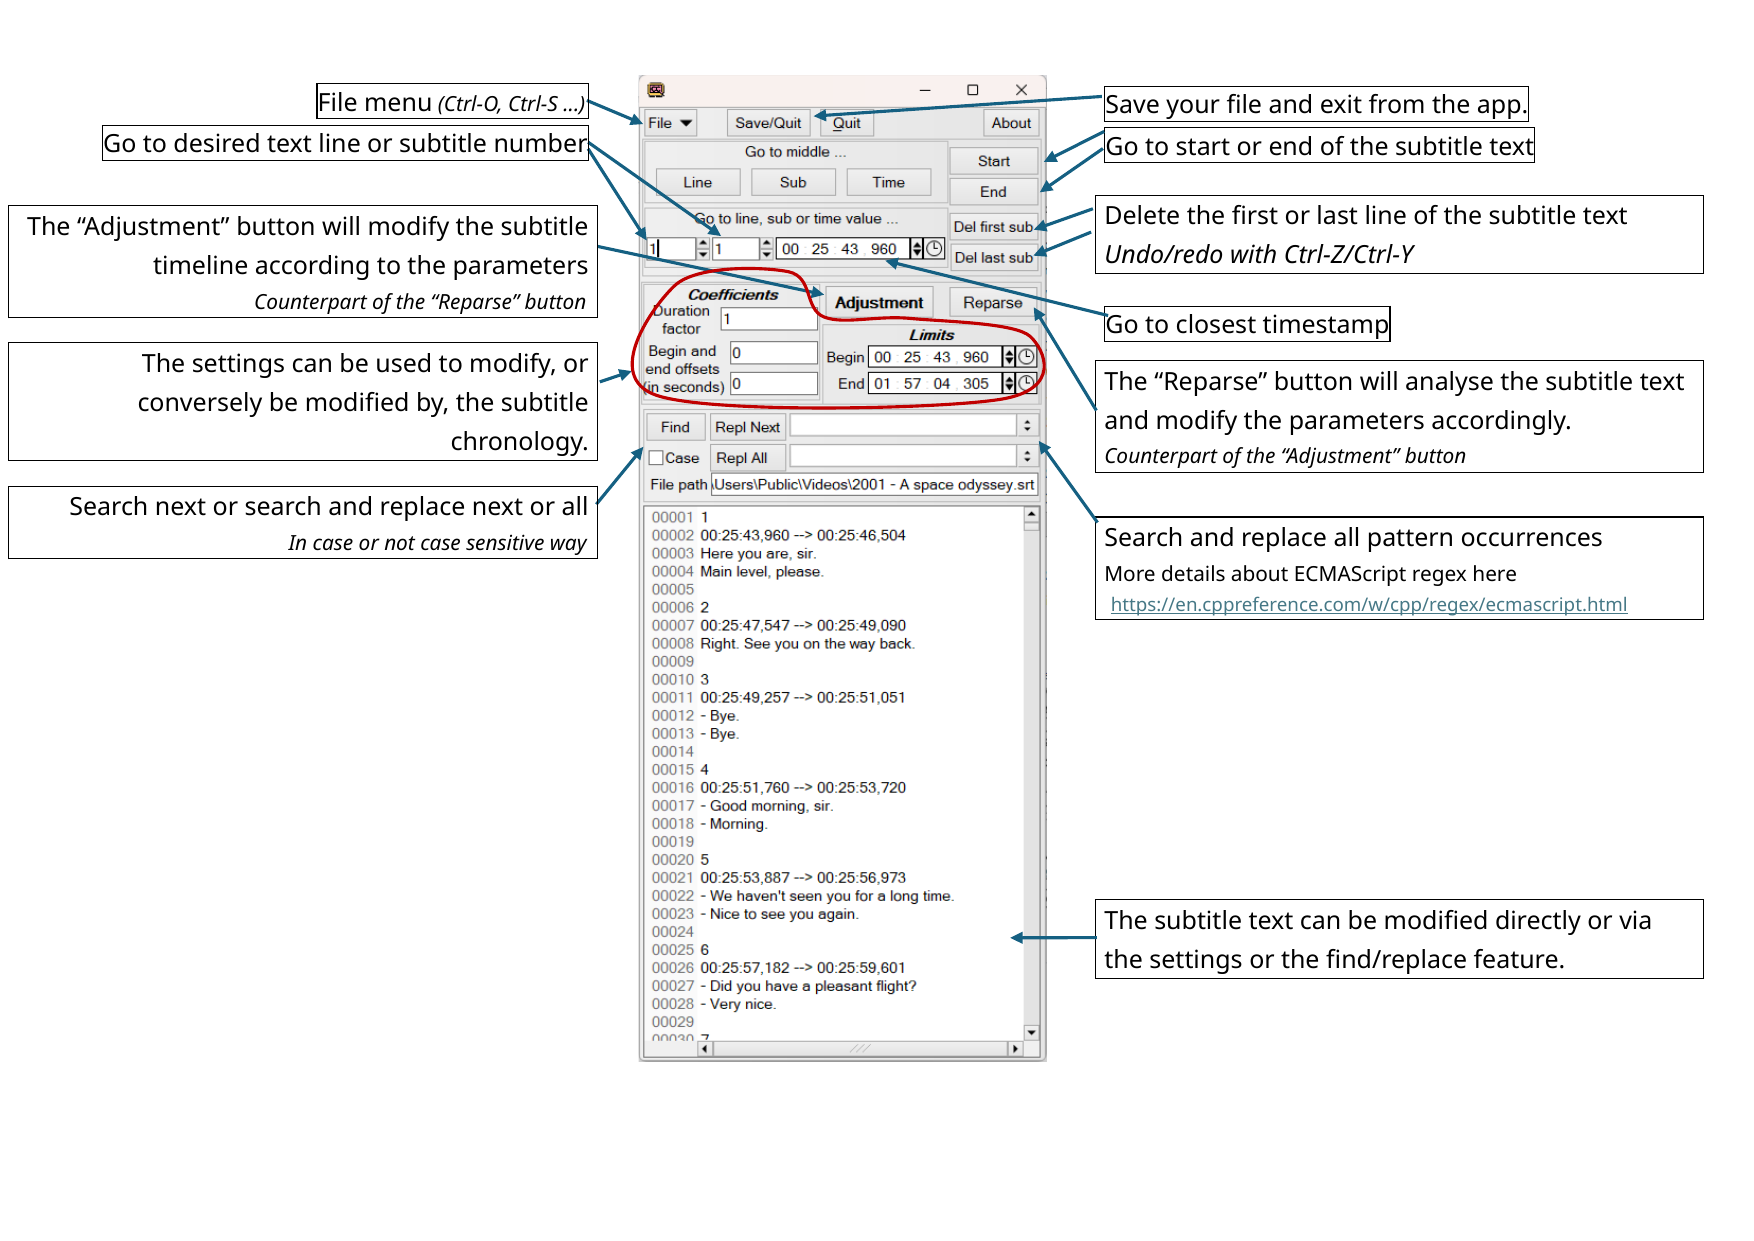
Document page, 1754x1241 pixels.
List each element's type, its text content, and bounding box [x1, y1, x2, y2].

text Counterpart of the “Reparse” button [9, 284, 597, 317]
picture [638, 75, 1047, 1062]
text The “Adjustment” button will modify the subtitle timeline according to the parameters [9, 206, 597, 282]
text The “Reparse” button will analyse the subtitle text and modify the parameters accordingly. [1096, 361, 1703, 436]
text The subtitle text can be modified directly or via the settings or the find/replace feature. [1096, 900, 1703, 978]
text [1529, 86, 1695, 122]
text [18, 125, 102, 161]
text Go to start or end of the subtitle text [1105, 128, 1534, 162]
text In case or not case sensitive way [9, 525, 597, 558]
text Save your file and exit from the app. [1105, 87, 1528, 121]
text Search next or search and replace next or all [9, 487, 597, 523]
picture [726, 271, 804, 288]
picture [638, 273, 1042, 406]
text [1391, 306, 1695, 342]
text Undo/redo with Ctrl-Z/Ctrl-Y [1096, 234, 1703, 273]
text More details about ECMAScript regex here [1096, 556, 1703, 587]
text Counterpart of the “Adjustment” button [1096, 438, 1703, 472]
text Delete the first or last line of the subtitle text [1096, 196, 1703, 232]
text Search and replace all pattern occurrences [1096, 518, 1703, 554]
text The settings can be used to modify, or conversely be modified by, the subtitle chronology. [9, 343, 597, 460]
text Go to desired text line or subtitle number [103, 126, 588, 160]
text [18, 83, 316, 119]
text https://en.cppreference.com/w/cpp/regex/ecmascript.html [1096, 588, 1703, 619]
text Go to closest timestamp [1105, 307, 1389, 341]
picture [638, 257, 700, 332]
text File menu (Ctrl-O, Ctrl-S ...) [318, 84, 588, 118]
text [1535, 127, 1695, 163]
